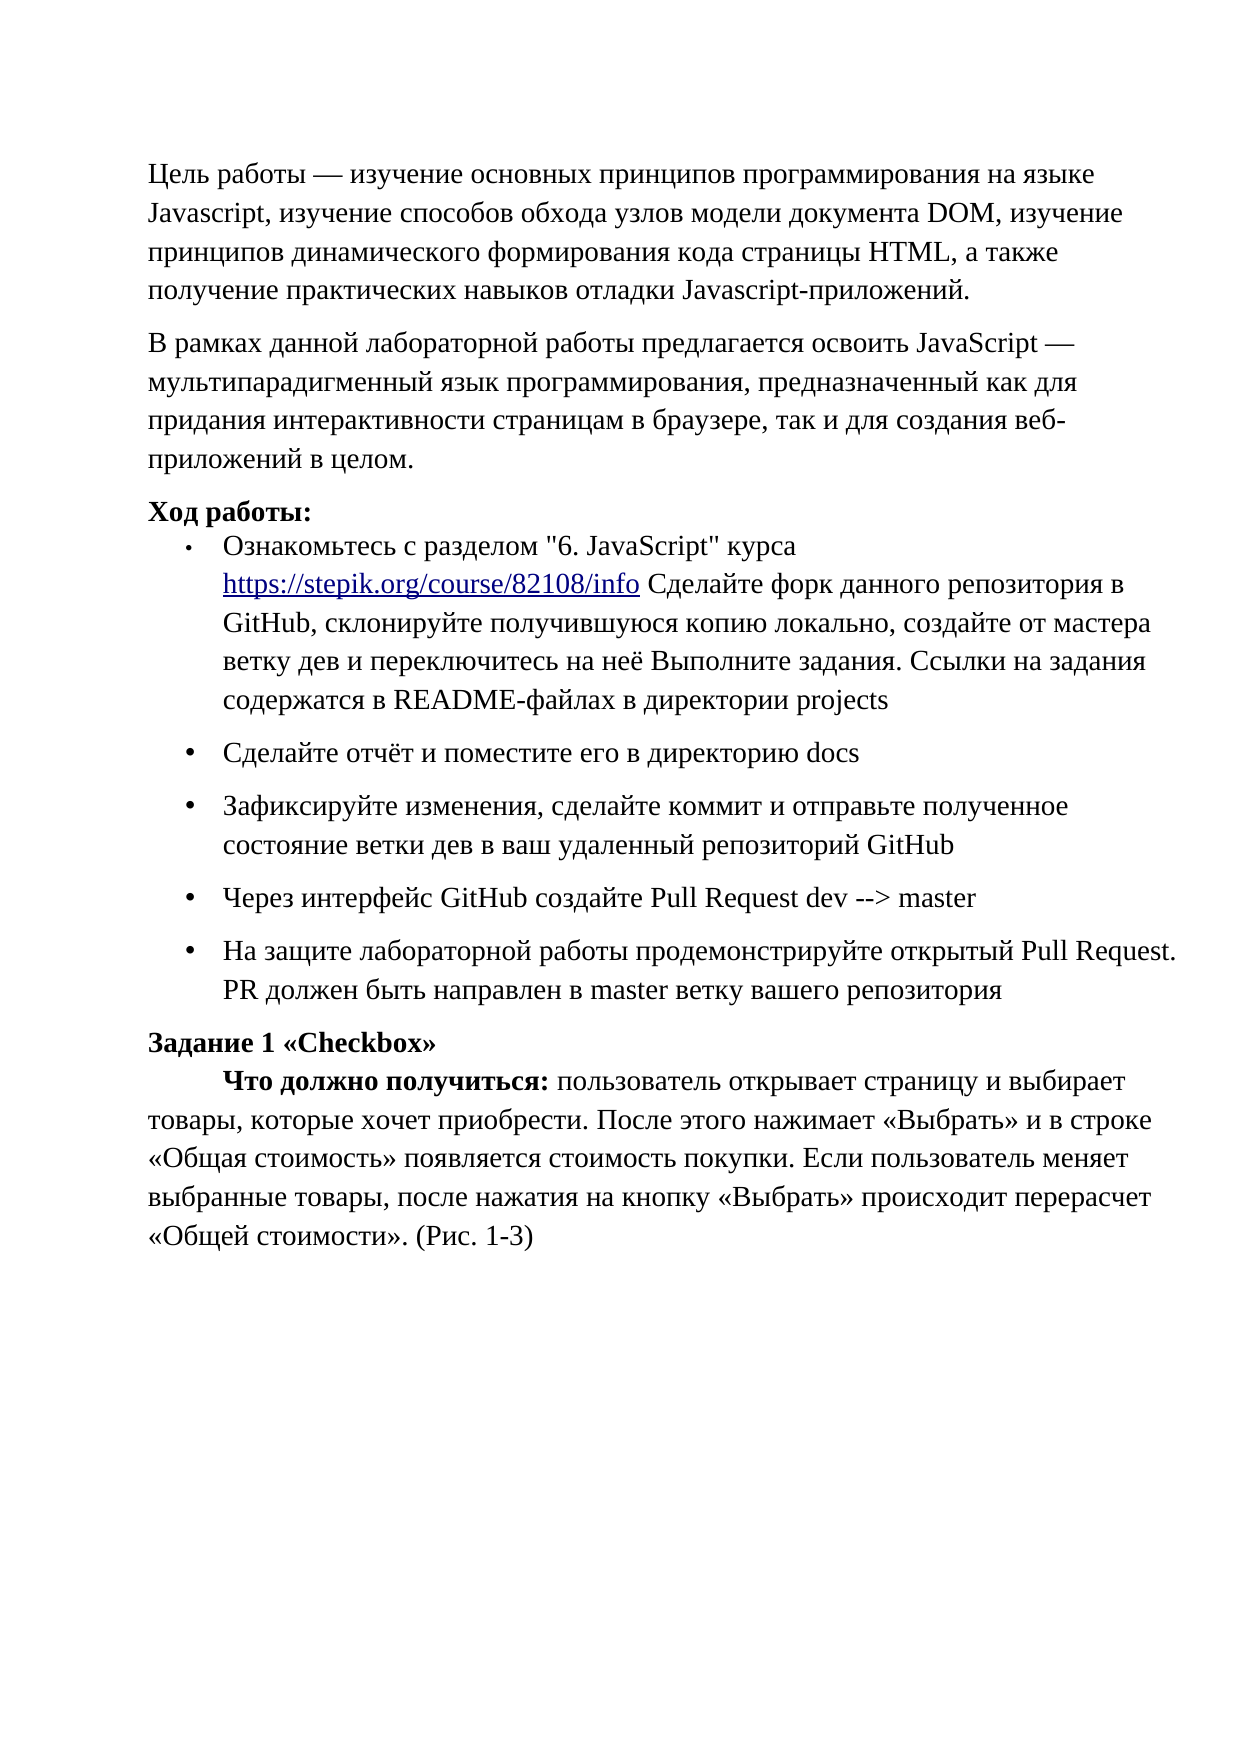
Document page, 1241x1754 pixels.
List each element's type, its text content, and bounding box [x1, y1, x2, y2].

list На защите лабораторной работы продемонстрируйте открытый Pull Request. PR должен быть направлен в master ветку вашего репозитория [185, 933, 1181, 1005]
text Задание 1 «Checkbox» Что должно получиться: пользователь открывает страницу и выбирает товары, которые хочет приобрести. После этого нажимает «Выбрать» и в строке «Общая стоимость» появляется стоимость покупки. Если пользователь меняет выбранные товары, после нажатия на кнопку «Выбрать» происходит перерасчет «Общей стоимости». (Рис. 1-3) [148, 1025, 1181, 1251]
list Через интерфейс GitHub создайте Pull Request dev --> master [185, 880, 1181, 914]
list Зафиксируйте изменения, сделайте коммит и отправьте полученное состояние ветки дев в ваш удаленный репозиторий GitHub [185, 788, 1181, 860]
list Ознакомьтесь с разделом "6. JavaScript" курса https://stepik.org/course/82108/info Сделайте форк данного репозитория в GitHub, склонируйте получившуюся копию локально, создайте от мастера ветку дев и переключитесь на неё Выполните задания. Ссылки на задания содержатся в README-файлах в директории projects [185, 528, 1181, 715]
text Цель работы — изучение основных принципов программирования на языке Javascript, изучение способов обхода узлов модели документа DOM, изучение принципов динамического формирования кода страницы HTML, а также получение практических навыков отладки Javascript-приложений. [148, 157, 1181, 306]
list Сделайте отчёт и поместите его в директорию docs [185, 735, 1181, 769]
text Ход работы: [148, 494, 1181, 528]
text В рамках данной лабораторной работы предлагается освоить JavaScript — мультипарадигменный язык программирования, предназначенный как для придания интерактивности страницам в браузере, так и для создания веб-приложений в целом. [148, 325, 1181, 474]
